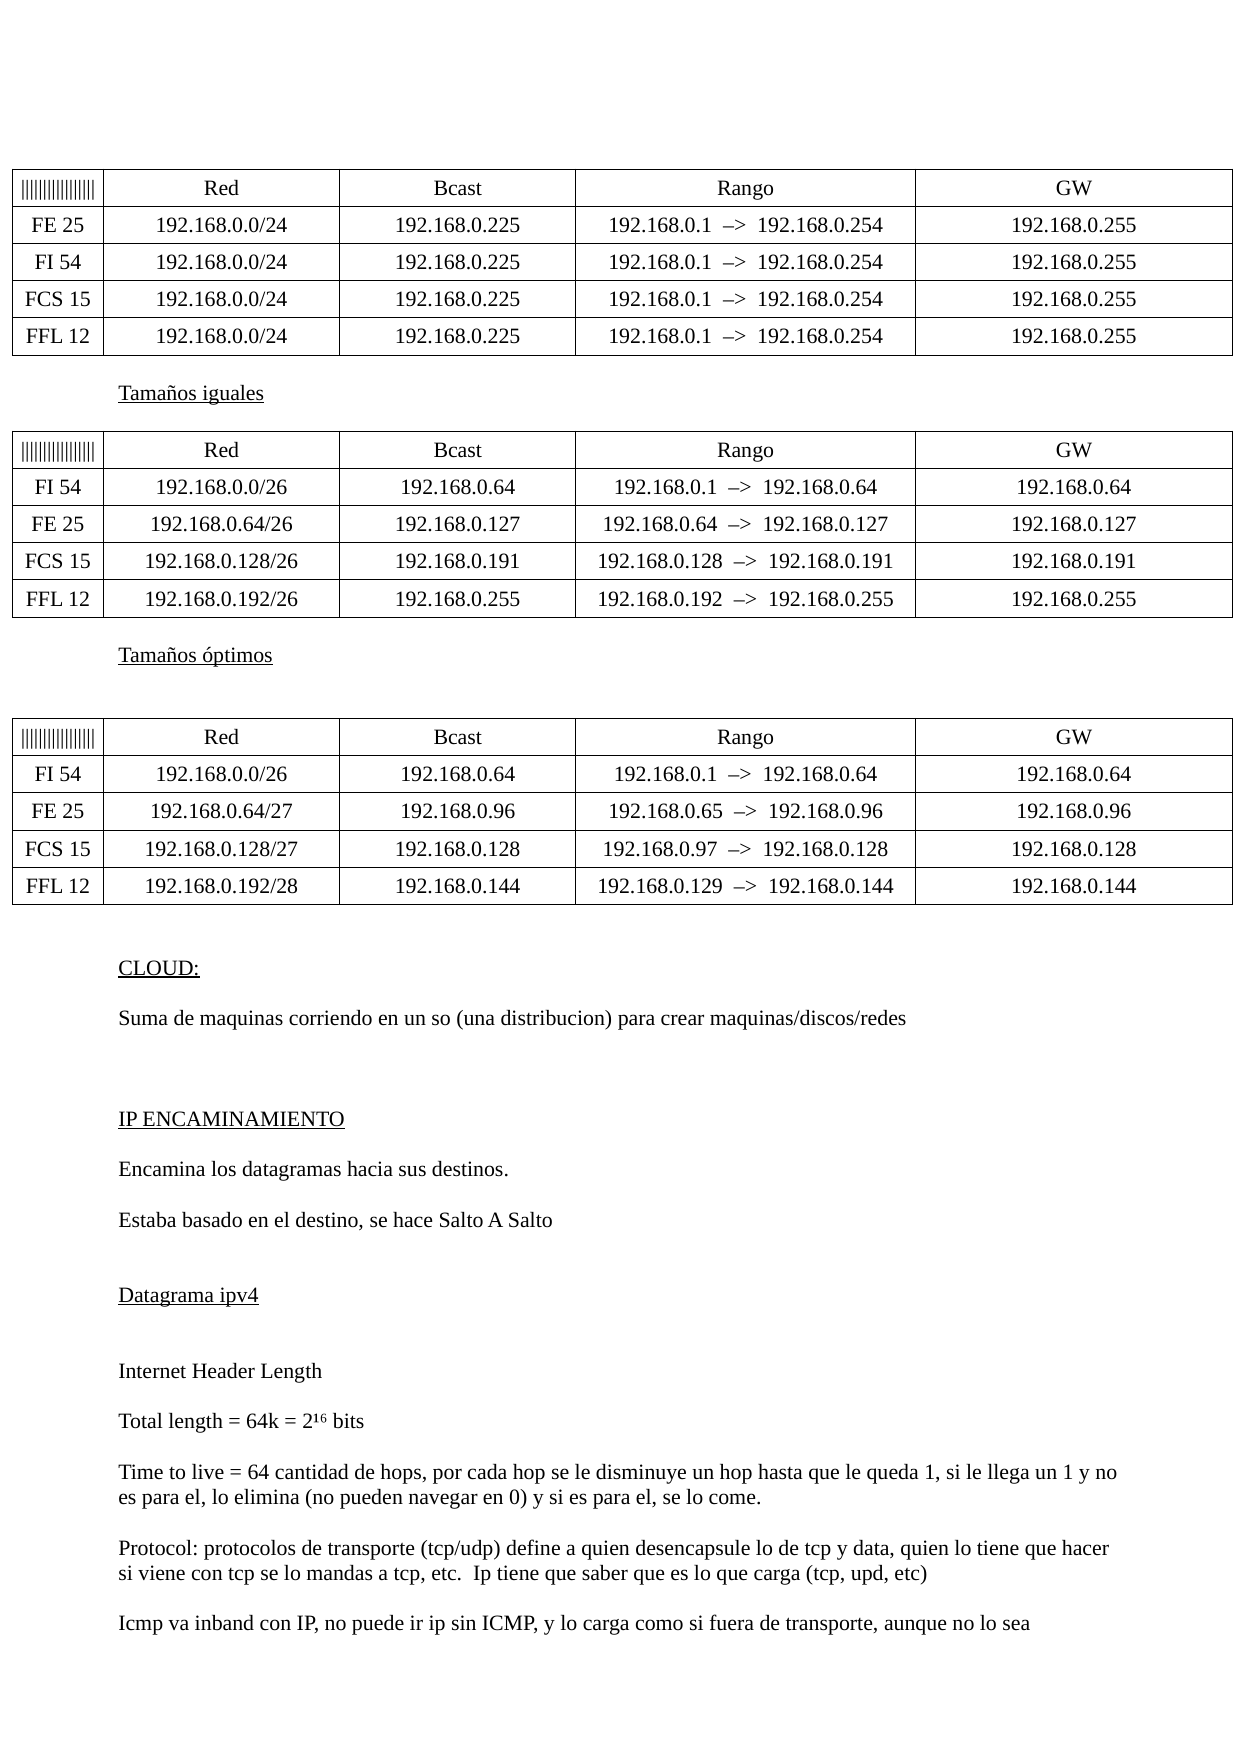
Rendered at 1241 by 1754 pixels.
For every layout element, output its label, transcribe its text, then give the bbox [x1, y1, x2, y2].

table_cell 192.168.0.255 [916, 318, 1232, 354]
text IP ENCAMINAMIENTO [118, 1106, 1122, 1131]
table_header ||||||||||||||||| [13, 432, 103, 468]
table_header Rango [576, 432, 915, 468]
table_cell FI 54 [13, 469, 103, 505]
table_cell 192.168.0.255 [916, 244, 1232, 280]
text Internet Header Length [118, 1358, 1122, 1383]
table_cell FCS 15 [13, 281, 103, 317]
table_cell 192.168.0.128/26 [104, 543, 339, 579]
text Icmp va inband con IP, no puede ir ip sin ICMP, y lo carga como si fuera de transporte, aunque no lo sea [118, 1610, 1122, 1635]
table_cell 192.168.0.225 [340, 281, 575, 317]
table_header ||||||||||||||||| [13, 719, 103, 755]
table_header Rango [576, 719, 915, 755]
table_cell 192.168.0.191 [340, 543, 575, 579]
table_cell 192.168.0.225 [340, 244, 575, 280]
table_cell 192.168.0.128/27 [104, 831, 339, 867]
table_header Bcast [340, 719, 575, 755]
table_cell 192.168.0.1 –> 192.168.0.64 [576, 469, 915, 505]
table_cell 192.168.0.64 –> 192.168.0.127 [576, 506, 915, 542]
table_cell 192.168.0.192 –> 192.168.0.255 [576, 580, 915, 617]
table_cell 192.168.0.255 [916, 207, 1232, 243]
table_cell 192.168.0.255 [916, 281, 1232, 317]
table_cell FI 54 [13, 756, 103, 792]
table_cell 192.168.0.0/24 [104, 318, 339, 354]
table_header GW [916, 432, 1232, 468]
table_cell FFL 12 [13, 580, 103, 617]
text Suma de maquinas corriendo en un so (una distribucion) para crear maquinas/discos/redes [118, 1005, 1122, 1030]
table_cell 192.168.0.64/27 [104, 793, 339, 829]
table_cell 192.168.0.0/24 [104, 281, 339, 317]
table_header Rango [576, 170, 915, 206]
text Tamaños iguales [118, 380, 1122, 405]
table_cell 192.168.0.1 –> 192.168.0.254 [576, 318, 915, 354]
table_cell 192.168.0.1 –> 192.168.0.64 [576, 756, 915, 792]
table_cell 192.168.0.225 [340, 207, 575, 243]
table_cell 192.168.0.192/28 [104, 868, 339, 904]
table_cell 192.168.0.96 [916, 793, 1232, 829]
table_cell 192.168.0.0/26 [104, 756, 339, 792]
text Encamina los datagramas hacia sus destinos. [118, 1156, 1122, 1182]
table_cell 192.168.0.64 [916, 469, 1232, 505]
table_cell 192.168.0.127 [916, 506, 1232, 542]
table_cell 192.168.0.128 [340, 831, 575, 867]
table_cell 192.168.0.1 –> 192.168.0.254 [576, 281, 915, 317]
table_cell 192.168.0.64 [916, 756, 1232, 792]
table_cell FE 25 [13, 793, 103, 829]
table_header GW [916, 170, 1232, 206]
table_cell 192.168.0.144 [340, 868, 575, 904]
table_cell FCS 15 [13, 831, 103, 867]
table_header Red [104, 432, 339, 468]
table_cell FI 54 [13, 244, 103, 280]
table_cell 192.168.0.192/26 [104, 580, 339, 617]
table_cell FE 25 [13, 506, 103, 542]
table_cell 192.168.0.64/26 [104, 506, 339, 542]
table_cell 192.168.0.97 –> 192.168.0.128 [576, 831, 915, 867]
table_cell 192.168.0.255 [340, 580, 575, 617]
table_cell 192.168.0.0/24 [104, 244, 339, 280]
table_cell FFL 12 [13, 318, 103, 354]
text Estaba basado en el destino, se hace Salto A Salto [118, 1207, 1122, 1232]
text Protocol: protocolos de transporte (tcp/udp) define a quien desencapsule lo de tcp y data, quien lo tiene que hacer si viene con tcp se lo mandas a tcp, etc. Ip tiene que saber que es lo que carga (tcp, upd, etc) [118, 1534, 1122, 1585]
text Datagrama ipv4 [118, 1282, 1122, 1308]
table_cell 192.168.0.127 [340, 506, 575, 542]
table_cell 192.168.0.64 [340, 756, 575, 792]
table_cell 192.168.0.225 [340, 318, 575, 354]
table_header Red [104, 719, 339, 755]
table_cell 192.168.0.1 –> 192.168.0.254 [576, 207, 915, 243]
table_cell 192.168.0.255 [916, 580, 1232, 617]
table_cell 192.168.0.0/24 [104, 207, 339, 243]
table_cell 192.168.0.64 [340, 469, 575, 505]
table_cell 192.168.0.128 –> 192.168.0.191 [576, 543, 915, 579]
table_cell 192.168.0.96 [340, 793, 575, 829]
text Total length = 64k = 2¹⁶ bits [118, 1408, 1122, 1434]
table_cell 192.168.0.144 [916, 868, 1232, 904]
table_header Red [104, 170, 339, 206]
table_header GW [916, 719, 1232, 755]
table_header ||||||||||||||||| [13, 170, 103, 206]
table_cell FFL 12 [13, 868, 103, 904]
table_cell 192.168.0.128 [916, 831, 1232, 867]
table_cell 192.168.0.65 –> 192.168.0.96 [576, 793, 915, 829]
table_cell 192.168.0.1 –> 192.168.0.254 [576, 244, 915, 280]
text CLOUD: [118, 955, 1122, 980]
table_header Bcast [340, 170, 575, 206]
text Tamaños óptimos [118, 642, 1122, 667]
table_cell 192.168.0.0/26 [104, 469, 339, 505]
text Time to live = 64 cantidad de hops, por cada hop se le disminuye un hop hasta que le queda 1, si le llega un 1 y no es para el, lo elimina (no pueden navegar en 0) y si es para el, se lo come. [118, 1459, 1122, 1509]
table_cell FE 25 [13, 207, 103, 243]
table_header Bcast [340, 432, 575, 468]
table_cell 192.168.0.129 –> 192.168.0.144 [576, 868, 915, 904]
table_cell 192.168.0.191 [916, 543, 1232, 579]
table_cell FCS 15 [13, 543, 103, 579]
